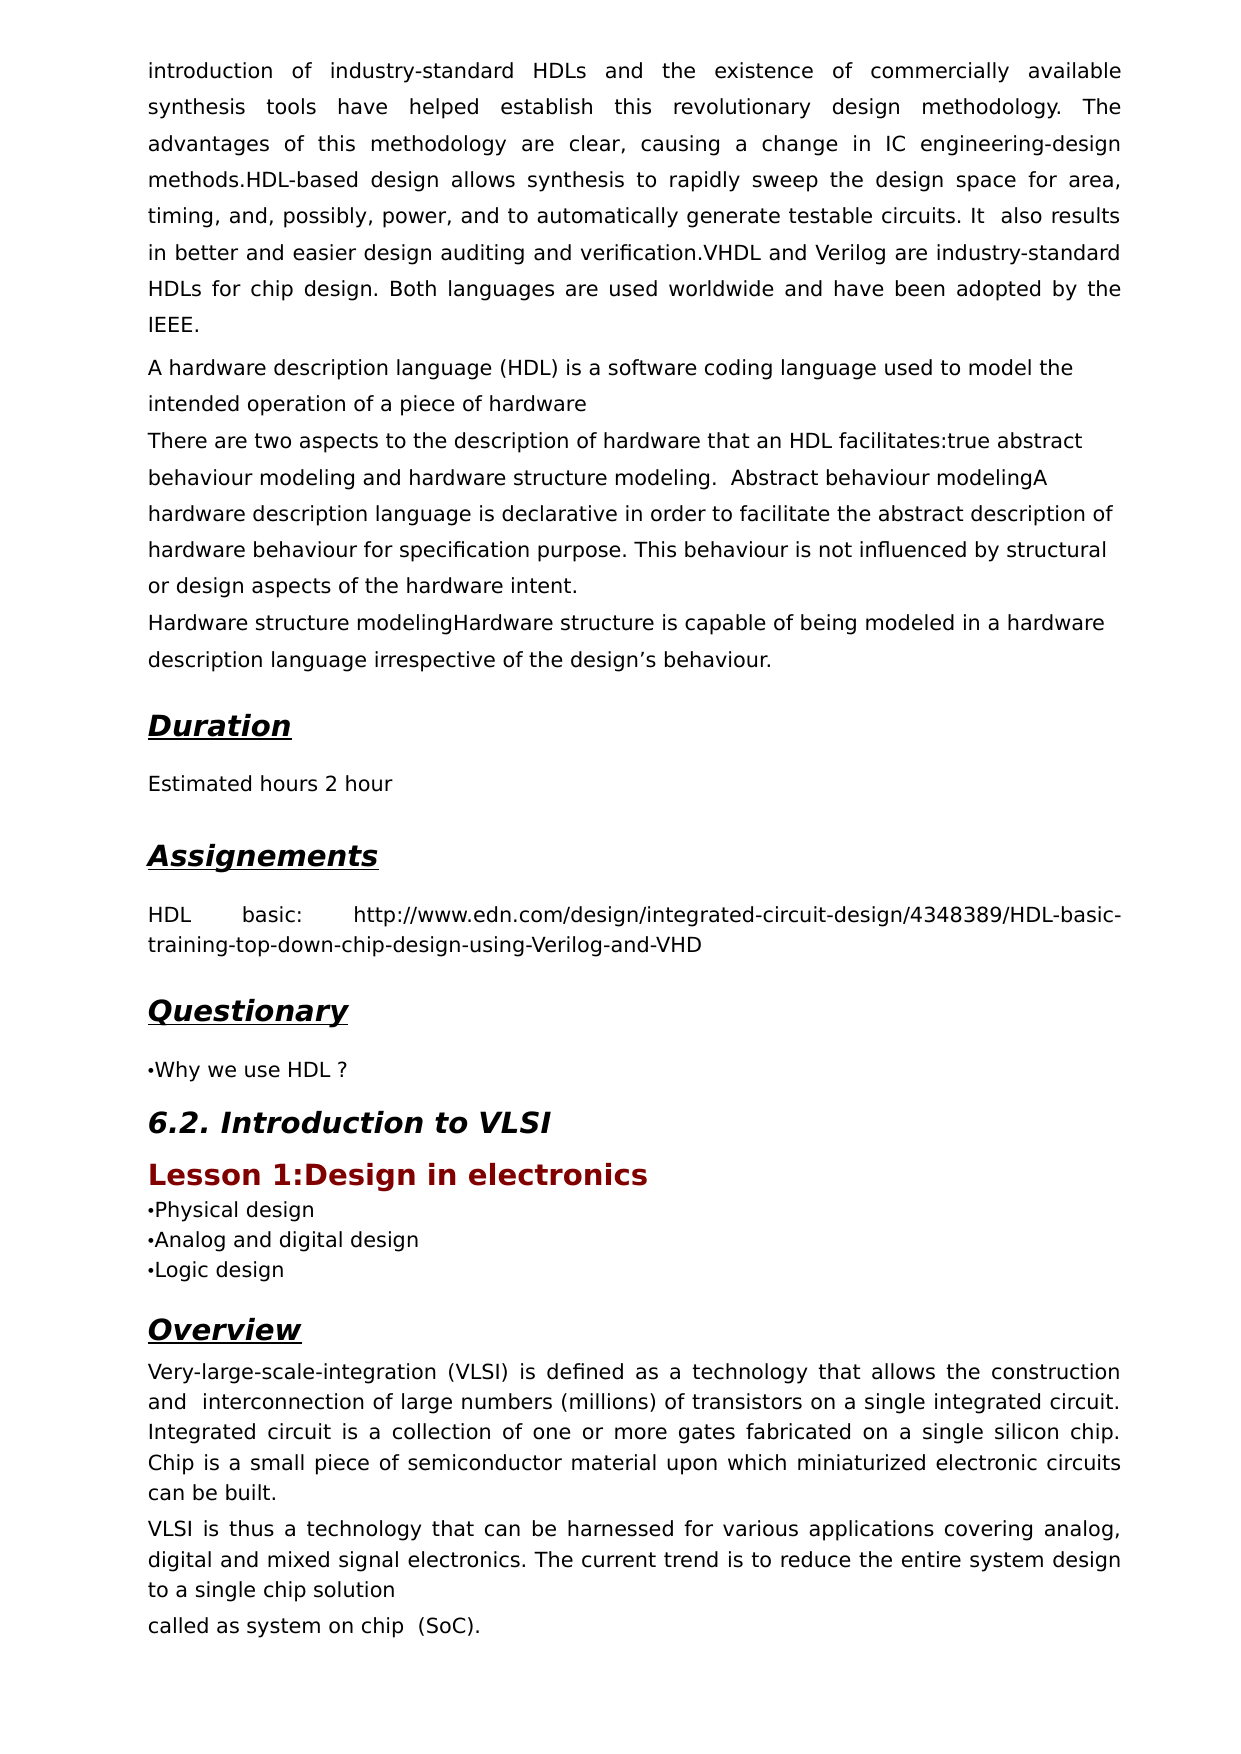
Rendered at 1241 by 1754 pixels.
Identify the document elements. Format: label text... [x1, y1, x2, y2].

text VLSI is thus a technology that can be harnessed for various applications covering analog, digital and mixed signal electronics. The current trend is to reduce the entire system design to a single chip solution [148, 1517, 1122, 1602]
list Physical design [148, 1198, 1122, 1222]
text Very-large-scale-integration (VLSI) is defined as a technology that allows the construction and interconnection of large numbers (millions) of transistors on a single integrated circuit. Integrated circuit is a collection of one or more gates fabricated on a single silicon chip. Chip is a small piece of semiconductor material upon which miniaturized electronic circuits can be built. [148, 1360, 1122, 1505]
subtitle Design in electronics [148, 1158, 1122, 1192]
text introduction of industry-standard HDLs and the existence of commercially available synthesis tools have helped establish this revolutionary design methodology. The advantages of this methodology are clear, causing a change in IC engineering-design methods.HDL-based design allows synthesis to rapidly sweep the design space for area, timing, and, possibly, power, and to automatically generate testable circuits. It also results in better and easier design auditing and verification.VHDL and Verilog are industry-standard HDLs for chip design. Both languages are used worldwide and have been adopted by the IEEE. [148, 59, 1122, 338]
subtitle Introduction to VLSI [148, 1106, 1122, 1140]
list Why we use HDL ? [148, 1058, 1122, 1082]
subtitle Questionary [148, 995, 1122, 1029]
text Estimated hours 2 hour [148, 772, 1122, 797]
list Analog and digital design [148, 1228, 1122, 1252]
text HDL basic: http://www.edn.com/design/integrated-circuit-design/4348389/HDL-basic-training-top-down-chip-design-using-Verilog-and-VHD [148, 903, 1122, 958]
text There are two aspects to the description of hardware that an HDL facilitates:true abstract behaviour modeling and hardware structure modeling. Abstract behaviour modelingA hardware description language is declarative in order to facilitate the abstract description of hardware behaviour for specification purpose. This behaviour is not influenced by structural or design aspects of the hardware intent. [148, 429, 1122, 599]
subtitle Assignements [148, 840, 1122, 874]
list Logic design [148, 1258, 1122, 1282]
text A hardware description language (HDL) is a software coding language used to model the intended operation of a piece of hardware [148, 356, 1122, 417]
text called as system on chip (SoC). [148, 1614, 1122, 1638]
text Hardware structure modelingHardware structure is capable of being modeled in a hardware description language irrespective of the design’s behaviour. [148, 611, 1122, 672]
subtitle Duration [148, 709, 1122, 743]
subtitle Overview [148, 1313, 1122, 1347]
